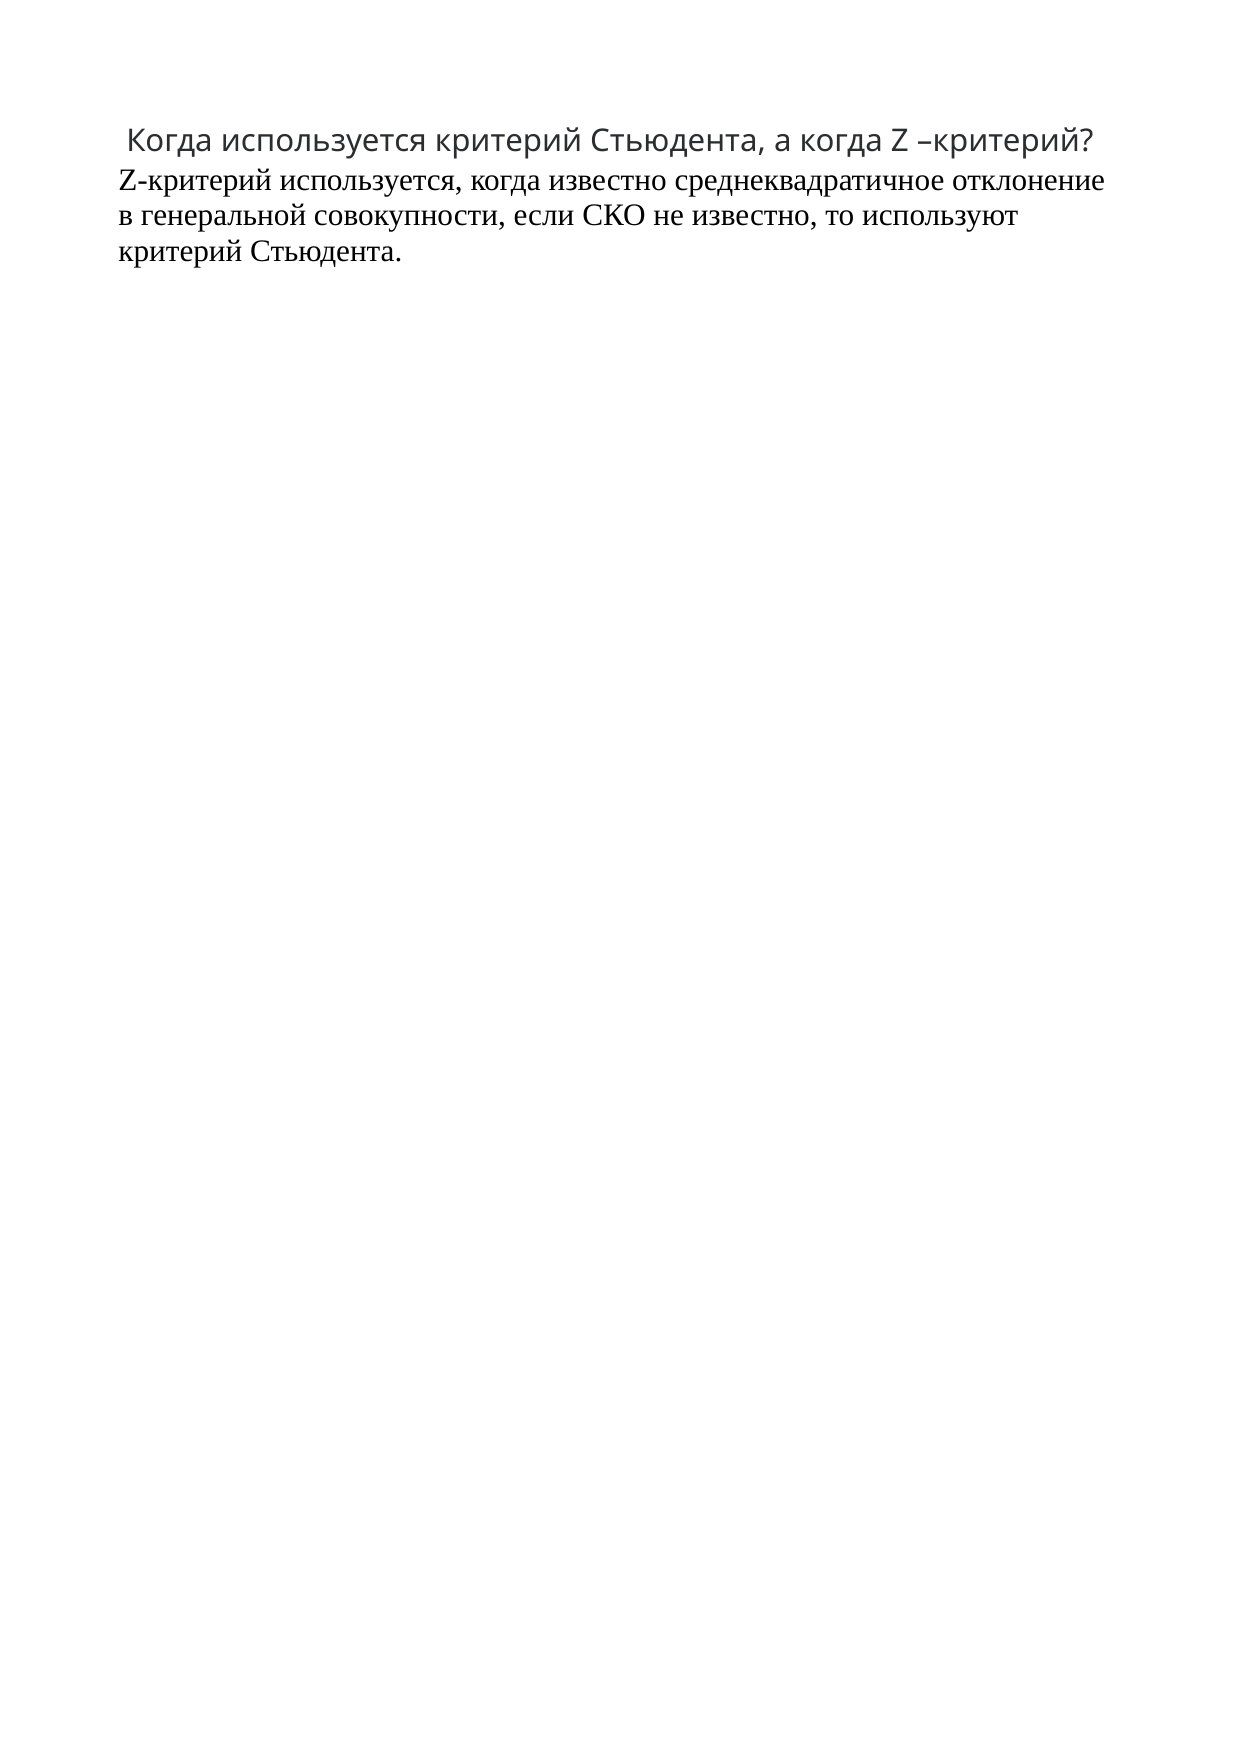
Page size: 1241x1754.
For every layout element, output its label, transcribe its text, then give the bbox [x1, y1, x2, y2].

text Z-критерий используется, когда известно среднеквадратичное отклонение в генеральной совокупности, если СКО не известно, то используют критерий Стьюдента. [118, 161, 1122, 268]
text Когда используется критерий Стьюдента, а когда Z –критерий? [118, 118, 1122, 161]
